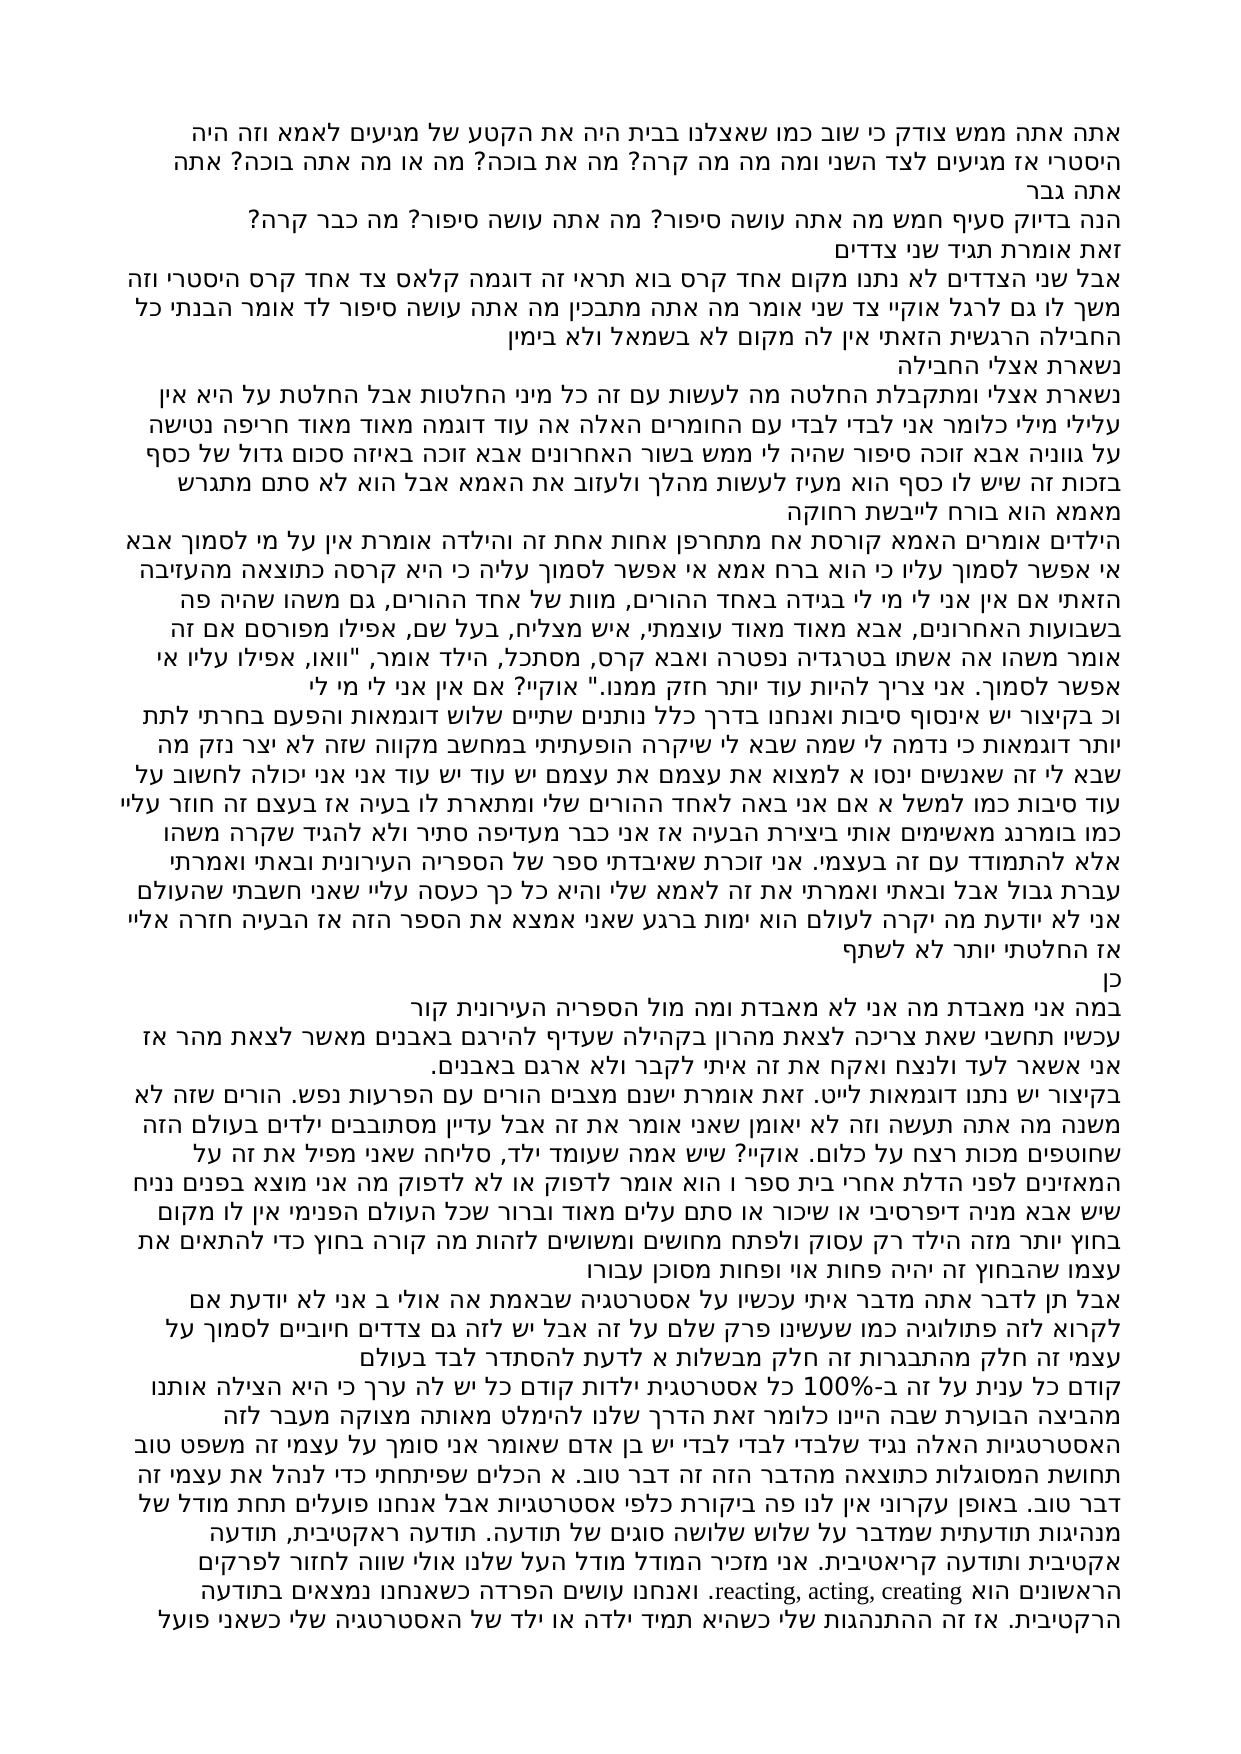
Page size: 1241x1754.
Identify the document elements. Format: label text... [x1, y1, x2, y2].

text עכשיו תחשבי שאת צריכה לצאת מהרון בקהילה שעדיף להירגם באבנים מאשר לצאת מהר אז אני אשאר לעד ולנצח ואקח את זה איתי לקבר ולא ארגם באבנים. [118, 1022, 1122, 1081]
text במה אני מאבדת מה אני לא מאבדת ומה מול הספריה העירונית קור [118, 993, 1122, 1022]
text כן [118, 964, 1122, 993]
text אבל שני הצדדים לא נתנו מקום אחד קרס בוא תראי זה דוגמה קלאס צד אחד קרס היסטרי וזה משך לו גם לרגל אוקיי צד שני אומר מה אתה מתבכין מה אתה עושה סיפור לד אומר הבנתי כל החבילה הרגשית הזאתי אין לה מקום לא בשמאל ולא בימין [118, 264, 1122, 351]
text נשארת אצלי החבילה [118, 351, 1122, 381]
text נשארת אצלי ומתקבלת החלטה מה לעשות עם זה כל מיני החלטות אבל החלטת על היא אין עלילי מילי כלומר אני לבדי לבדי עם החומרים האלה אה עוד דוגמה מאוד מאוד חריפה נטישה על גווניה אבא זוכה סיפור שהיה לי ממש בשור האחרונים אבא זוכה באיזה סכום גדול של כסף בזכות זה שיש לו כסף הוא מעיז לעשות מהלך ולעזוב את האמא אבל הוא לא סתם מתגרש מאמא הוא בורח לייבשת רחוקה [118, 381, 1122, 526]
text הנה בדיוק סעיף חמש מה אתה עושה סיפור? מה אתה עושה סיפור? מה כבר קרה? [118, 206, 1122, 235]
text אבל תן לדבר אתה מדבר איתי עכשיו על אסטרטגיה שבאמת אה אולי ב אני לא יודעת אם לקרוא לזה פתולוגיה כמו שעשינו פרק שלם על זה אבל יש לזה גם צדדים חיוביים לסמוך על עצמי זה חלק מהתבגרות זה חלק מבשלות א לדעת להסתדר לבד בעולם [118, 1285, 1122, 1372]
text אתה אתה ממש צודק כי שוב כמו שאצלנו בבית היה את הקטע של מגיעים לאמא וזה היה היסטרי אז מגיעים לצד השני ומה מה מה קרה? מה את בוכה? מה או מה אתה בוכה? אתה אתה גבר [118, 118, 1122, 206]
text קודם כל ענית על זה ב-100% כל אסטרטגית ילדות קודם כל יש לה ערך כי היא הצילה אותנו מהביצה הבוערת שבה היינו כלומר זאת הדרך שלנו להימלט מאותה מצוקה מעבר לזה האסטרטגיות האלה נגיד שלבדי לבדי לבדי יש בן אדם שאומר אני סומך על עצמי זה משפט טוב תחושת המסוגלות כתוצאה מהדבר הזה זה דבר טוב. א הכלים שפיתחתי כדי לנהל את עצמי זה דבר טוב. באופן עקרוני אין לנו פה ביקורת כלפי אסטרטגיות אבל אנחנו פועלים תחת מודל של מנהיגות תודעתית שמדבר על שלוש שלושה סוגים של תודעה. תודעה ראקטיבית, תודעה אקטיבית ותודעה קריאטיבית. אני מזכיר המודל מודל העל שלנו אולי שווה לחזור לפרקים הראשונים הוא reacting, acting, creating. ואנחנו עושים הפרדה כשאנחנו נמצאים בתודעה הרקטיבית. אז זה ההתנהגות שלי כשהיא תמיד ילדה או ילד של האסטרטגיה שלי כשאני פועל בתודעה ראקטיבית אז ההתנהגות שלי בוחרת אותי האסטרטגיה היא זו שבוחרת את ההתנהגות אני לא יכול שלא לפעול על פי האסטרטגיה כשאני בתודעה אקטיבית אני מוריד את האסטרטגיה הזו מהמעדף כשהיא נדרשת עכשיו חשוב שאני אהיה חזק עכשיו שאני אהיה חשוב שאנייה בשליטה ועכשיו אני משחרר עכשיו אני נשען עכשיו אני מבקש עזרה עכשיו אני מתמסר כשהאסטרטגיה היא לא מודעת, כשהיא ראקטיבית מונעת מפחד, שאם אני אשחרר אוי אוי אוי מה יהיה מצדה תיפול שני. הבן אדם איבד את חופש הבחירה שלו וברגע שהוא איבד את חופש הבחירה שלו הוא הפך להיות שפות של אותה התניה שלו אז הוא לא חי באלימה עם הרצון שלו כי וילסמית הוריד וחד סתירה למישהו לא מתוך בחירה חופשית שלו הסתירה בחרה אותו זאת לא הדרך שבו הוא היה רוצה להתנהל בעולם נכון זה קרה שבוע אני יודע שהפודקאסטים זה עוד חמש שנים מי יזכור זכור לא משנה אבל בית הכסר בן אדם יכול להיות שהוא עובד את כל הקריירה שלו עכשיו בגלל הדבר הזה he was reacting to reality אז מה קורה לאותו ילד נחזור אליו הוא לא ישתף כדי לא להיפגע [118, 1372, 1122, 1635]
text בקיצור יש נתנו דוגמאות לייט. זאת אומרת ישנם מצבים הורים עם הפרעות נפש. הורים שזה לא משנה מה אתה תעשה וזה לא יאומן שאני אומר את זה אבל עדיין מסתובבים ילדים בעולם הזה שחוטפים מכות רצח על כלום. אוקיי? שיש אמה שעומד ילד, סליחה שאני מפיל את זה על המאזינים לפני הדלת אחרי בית ספר ו הוא אומר לדפוק או לא לדפוק מה אני מוצא בפנים נניח שיש אבא מניה דיפרסיבי או שיכור או סתם עלים מאוד וברור שכל העולם הפנימי אין לו מקום בחוץ יותר מזה הילד רק עסוק ולפתח מחושים ומשושים לזהות מה קורה בחוץ כדי להתאים את עצמו שהבחוץ זה יהיה פחות אוי ופחות מסוכן עבורו [118, 1081, 1122, 1285]
text זאת אומרת תגיד שני צדדים [118, 235, 1122, 264]
text וכ בקיצור יש אינסוף סיבות ואנחנו בדרך כלל נותנים שתיים שלוש דוגמאות והפעם בחרתי לתת יותר דוגמאות כי נדמה לי שמה שבא לי שיקרה הופעתיתי במחשב מקווה שזה לא יצר נזק מה שבא לי זה שאנשים ינסו א למצוא את עצמם את עצמם יש עוד יש עוד אני אני יכולה לחשוב על עוד סיבות כמו למשל א אם אני באה לאחד ההורים שלי ומתארת לו בעיה אז בעצם זה חוזר עליי כמו בומרנג מאשימים אותי ביצירת הבעיה אז אני כבר מעדיפה סתיר ולא להגיד שקרה משהו אלא להתמודד עם זה בעצמי. אני זוכרת שאיבדתי ספר של הספריה העירונית ובאתי ואמרתי עברת גבול אבל ובאתי ואמרתי את זה לאמא שלי והיא כל כך כעסה עליי שאני חשבתי שהעולם אני לא יודעת מה יקרה לעולם הוא ימות ברגע שאני אמצא את הספר הזה אז הבעיה חזרה אליי אז החלטתי יותר לא לשתף [118, 701, 1122, 964]
text הילדים אומרים האמא קורסת אח מתחרפן אחות אחת זה והילדה אומרת אין על מי לסמוך אבא אי אפשר לסמוך עליו כי הוא ברח אמא אי אפשר לסמוך עליה כי היא קרסה כתוצאה מהעזיבה הזאתי אם אין אני לי מי לי בגידה באחד ההורים, מוות של אחד ההורים, גם משהו שהיה פה בשבועות האחרונים, אבא מאוד מאוד עוצמתי, איש מצליח, בעל שם, אפילו מפורסם אם זה אומר משהו אה אשתו בטרגדיה נפטרה ואבא קרס, מסתכל, הילד אומר, "וואו, אפילו עליו אי אפשר לסמוך. אני צריך להיות עוד יותר חזק ממנו." אוקיי? אם אין אני לי מי לי [118, 526, 1122, 701]
